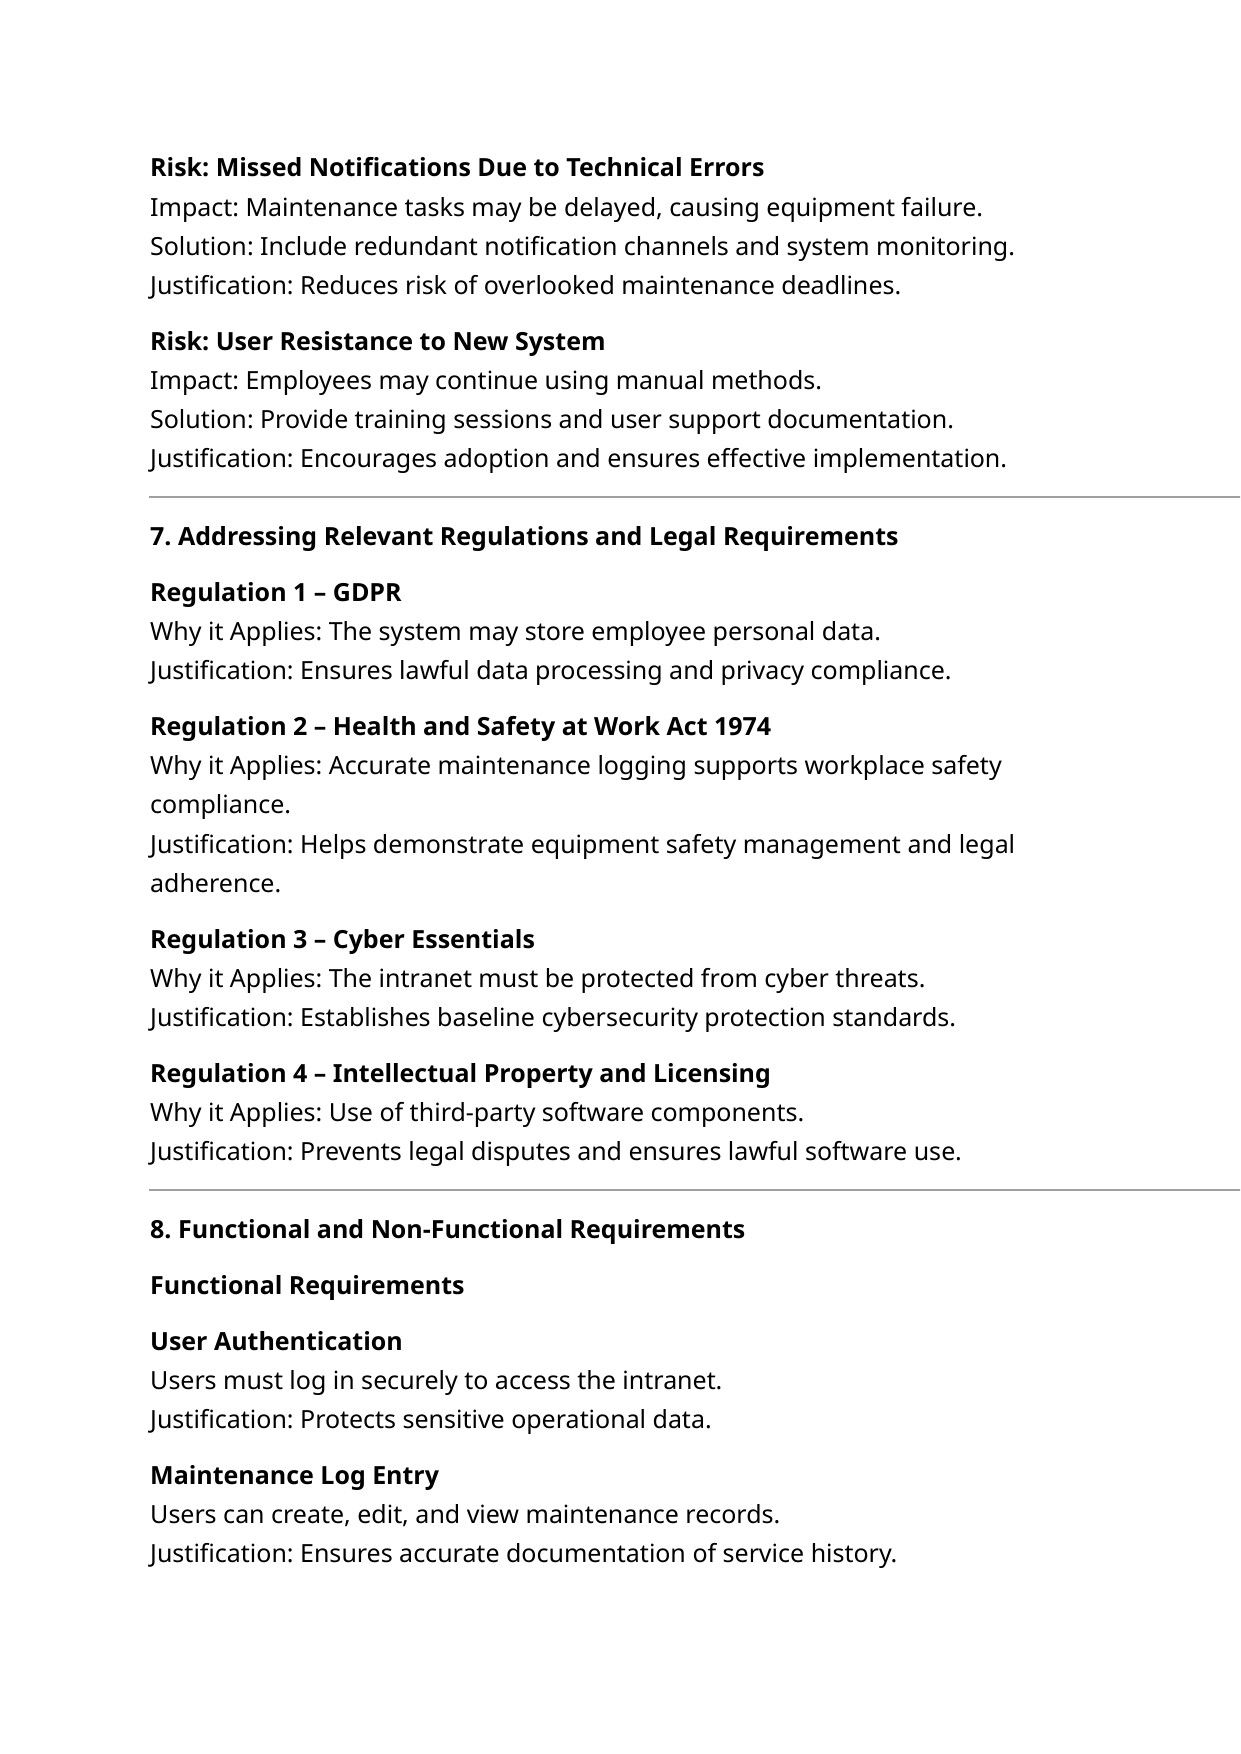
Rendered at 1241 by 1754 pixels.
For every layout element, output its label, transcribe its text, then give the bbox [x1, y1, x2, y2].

text User Authentication Users must log in securely to access the intranet. Justification: Protects sensitive operational data. [150, 1323, 1090, 1436]
text Regulation 2 – Health and Safety at Work Act 1974 Why it Applies: Accurate maintenance logging supports workplace safety compliance. Justification: Helps demonstrate equipment safety management and legal adherence. [150, 709, 1090, 899]
text Regulation 3 – Cyber Essentials Why it Applies: The intranet must be protected from cyber threats. Justification: Establishes baseline cybersecurity protection standards. [150, 921, 1090, 1034]
text Maintenance Log Entry Users can create, edit, and view maintenance records. Justification: Ensures accurate documentation of service history. [150, 1457, 1090, 1570]
text Regulation 1 – GDPR Why it Applies: The system may store employee personal data. Justification: Ensures lawful data processing and privacy compliance. [150, 574, 1090, 687]
text Risk: User Resistance to New System Impact: Employees may continue using manual methods. Solution: Provide training sessions and user support documentation. Justification: Encourages adoption and ensures effective implementation. [150, 323, 1090, 475]
text 8. Functional and Non-Functional Requirements [150, 1212, 1090, 1246]
text Functional Requirements [150, 1267, 1090, 1302]
text Regulation 4 – Intellectual Property and Licensing Why it Applies: Use of third-party software components. Justification: Prevents legal disputes and ensures lawful software use. [150, 1055, 1090, 1168]
text 7. Addressing Relevant Regulations and Legal Requirements [150, 519, 1090, 553]
text Risk: Missed Notifications Due to Technical Errors Impact: Maintenance tasks may be delayed, causing equipment failure. Solution: Include redundant notification channels and system monitoring. Justification: Reduces risk of overlooked maintenance deadlines. [150, 150, 1090, 302]
